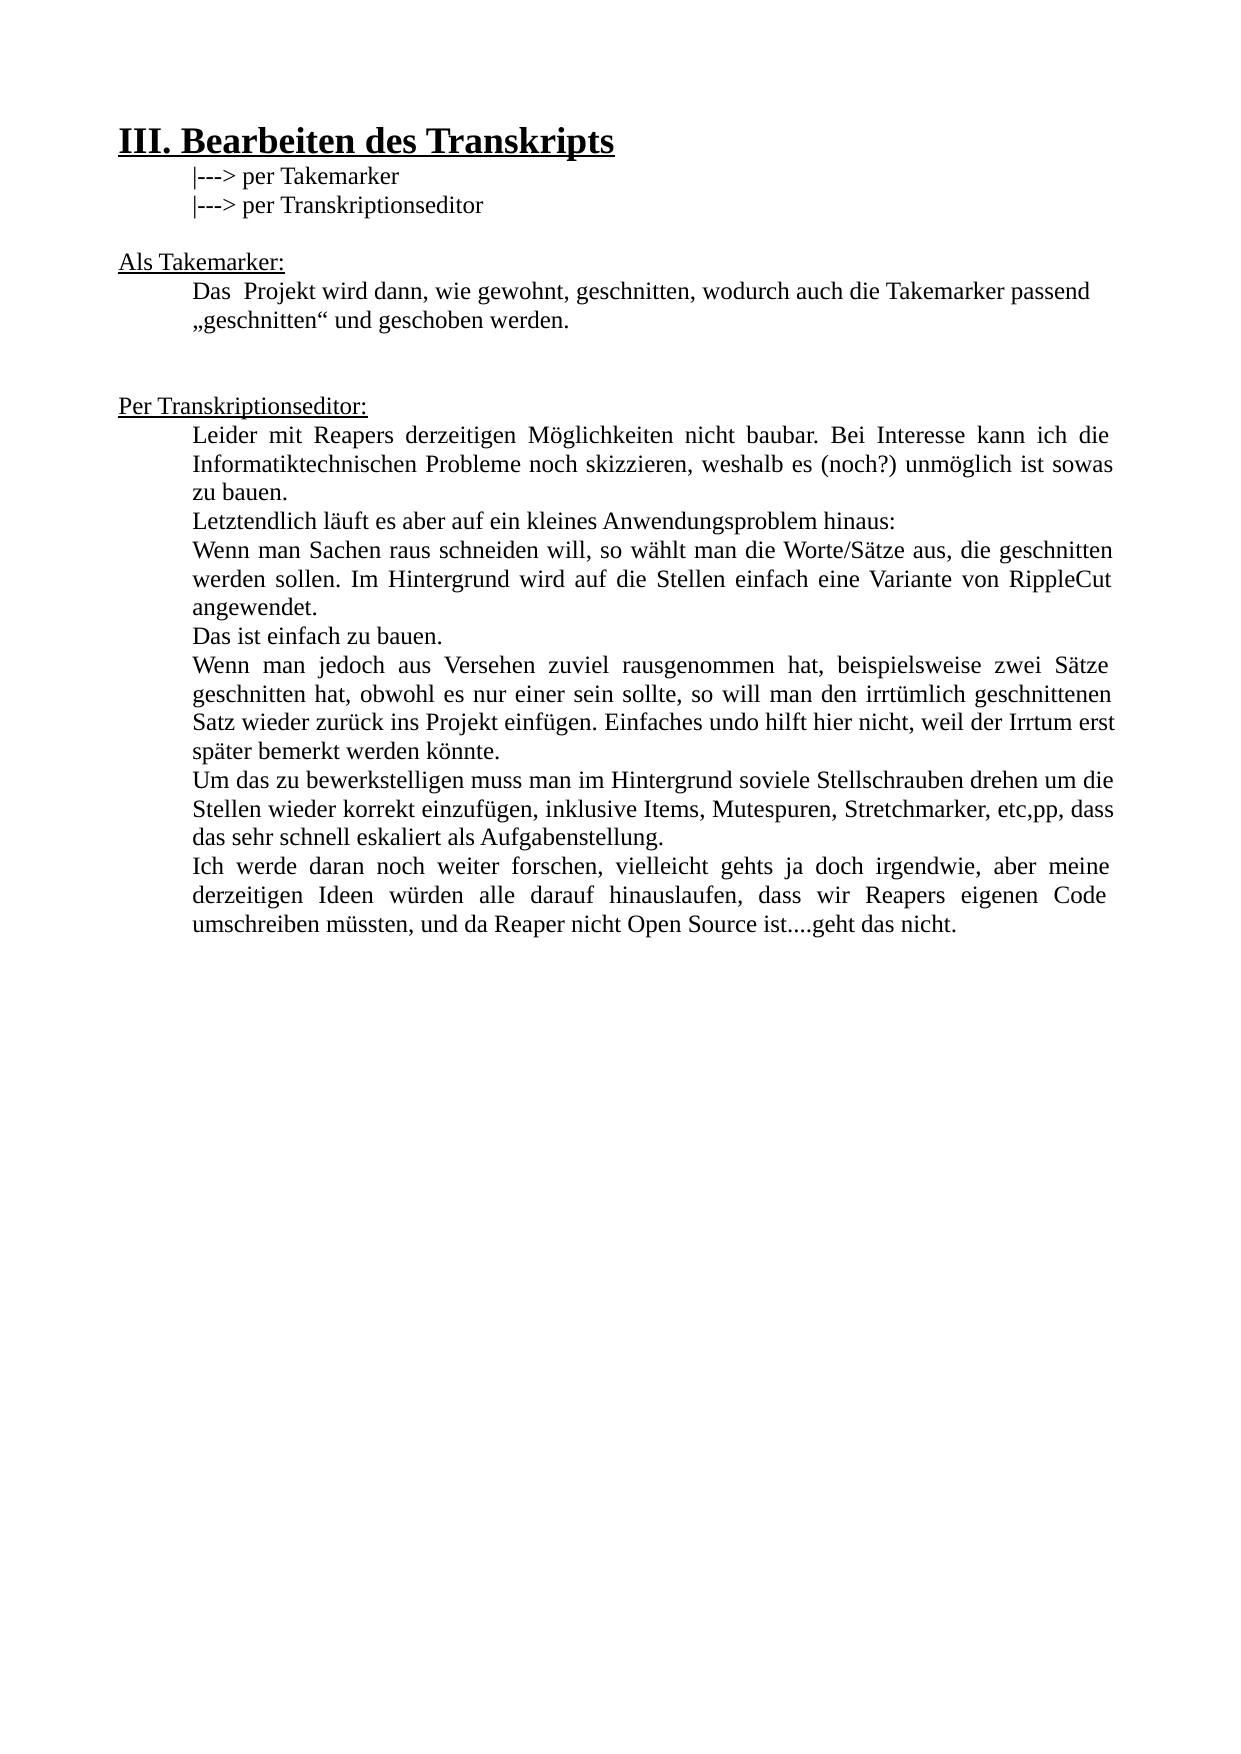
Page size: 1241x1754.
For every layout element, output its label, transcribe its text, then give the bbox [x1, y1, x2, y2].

text Um das zu bewerkstelligen muss man im Hintergrund soviele Stellschrauben drehen um die Stellen wieder korrekt einzufügen, inklusive Items, Mutespuren, Stretchmarker, etc,pp, dass das sehr schnell eskaliert als Aufgabenstellung. [118, 765, 1122, 851]
text Das Projekt wird dann, wie gewohnt, geschnitten, wodurch auch die Takemarker passend „geschnitten“ und geschoben werden. [118, 276, 1122, 334]
text Wenn man jedoch aus Versehen zuviel rausgenommen hat, beispielsweise zwei Sätze geschnitten hat, obwohl es nur einer sein sollte, so will man den irrtümlich geschnittenen Satz wieder zurück ins Projekt einfügen. Einfaches undo hilft hier nicht, weil der Irrtum erst später bemerkt werden könnte. [118, 650, 1122, 765]
text Als Takemarker: [118, 247, 1122, 276]
text Ich werde daran noch weiter forschen, vielleicht gehts ja doch irgendwie, aber meine derzeitigen Ideen würden alle darauf hinauslaufen, dass wir Reapers eigenen Code umschreiben müssten, und da Reaper nicht Open Source ist....geht das nicht. [118, 851, 1122, 937]
text Wenn man Sachen raus schneiden will, so wählt man die Worte/Sätze aus, die geschnitten werden sollen. Im Hintergrund wird auf die Stellen einfach eine Variante von RippleCut angewendet. [118, 535, 1122, 621]
text |---> per Transkriptionseditor [118, 190, 1122, 219]
text |---> per Takemarker [118, 161, 1122, 190]
text Leider mit Reapers derzeitigen Möglichkeiten nicht baubar. Bei Interesse kann ich die Informatiktechnischen Probleme noch skizzieren, weshalb es (noch?) unmöglich ist sowas zu bauen. [118, 420, 1122, 506]
text III. Bearbeiten des Transkripts [118, 118, 1122, 161]
text Per Transkriptionseditor: [118, 391, 1122, 420]
text Letztendlich läuft es aber auf ein kleines Anwendungsproblem hinaus: [118, 506, 1122, 535]
text Das ist einfach zu bauen. [118, 621, 1122, 650]
